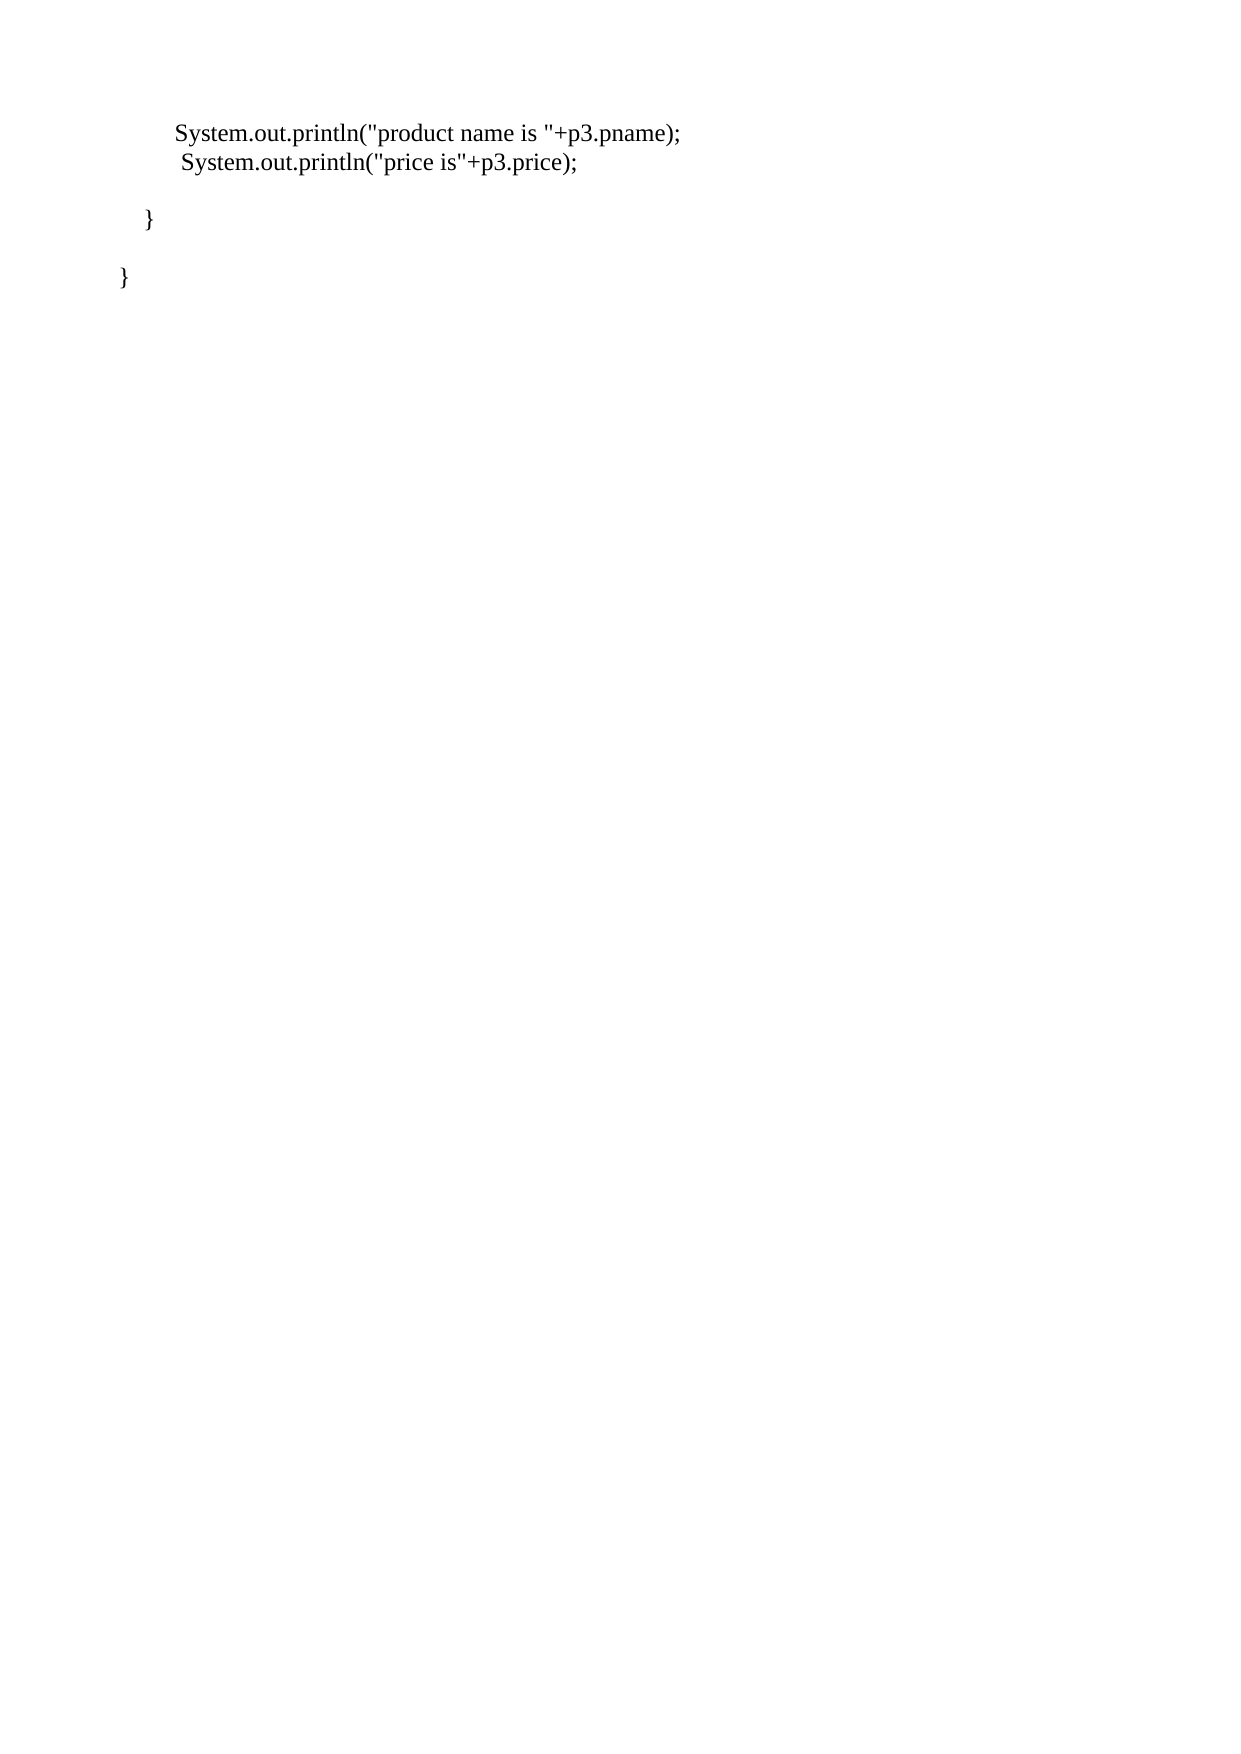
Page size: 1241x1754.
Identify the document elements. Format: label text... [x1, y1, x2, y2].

text } [118, 262, 1122, 291]
text } [118, 204, 1122, 233]
text System.out.println("product name is "+p3.pname); [118, 118, 1122, 147]
text System.out.println("price is"+p3.price); [118, 147, 1122, 176]
